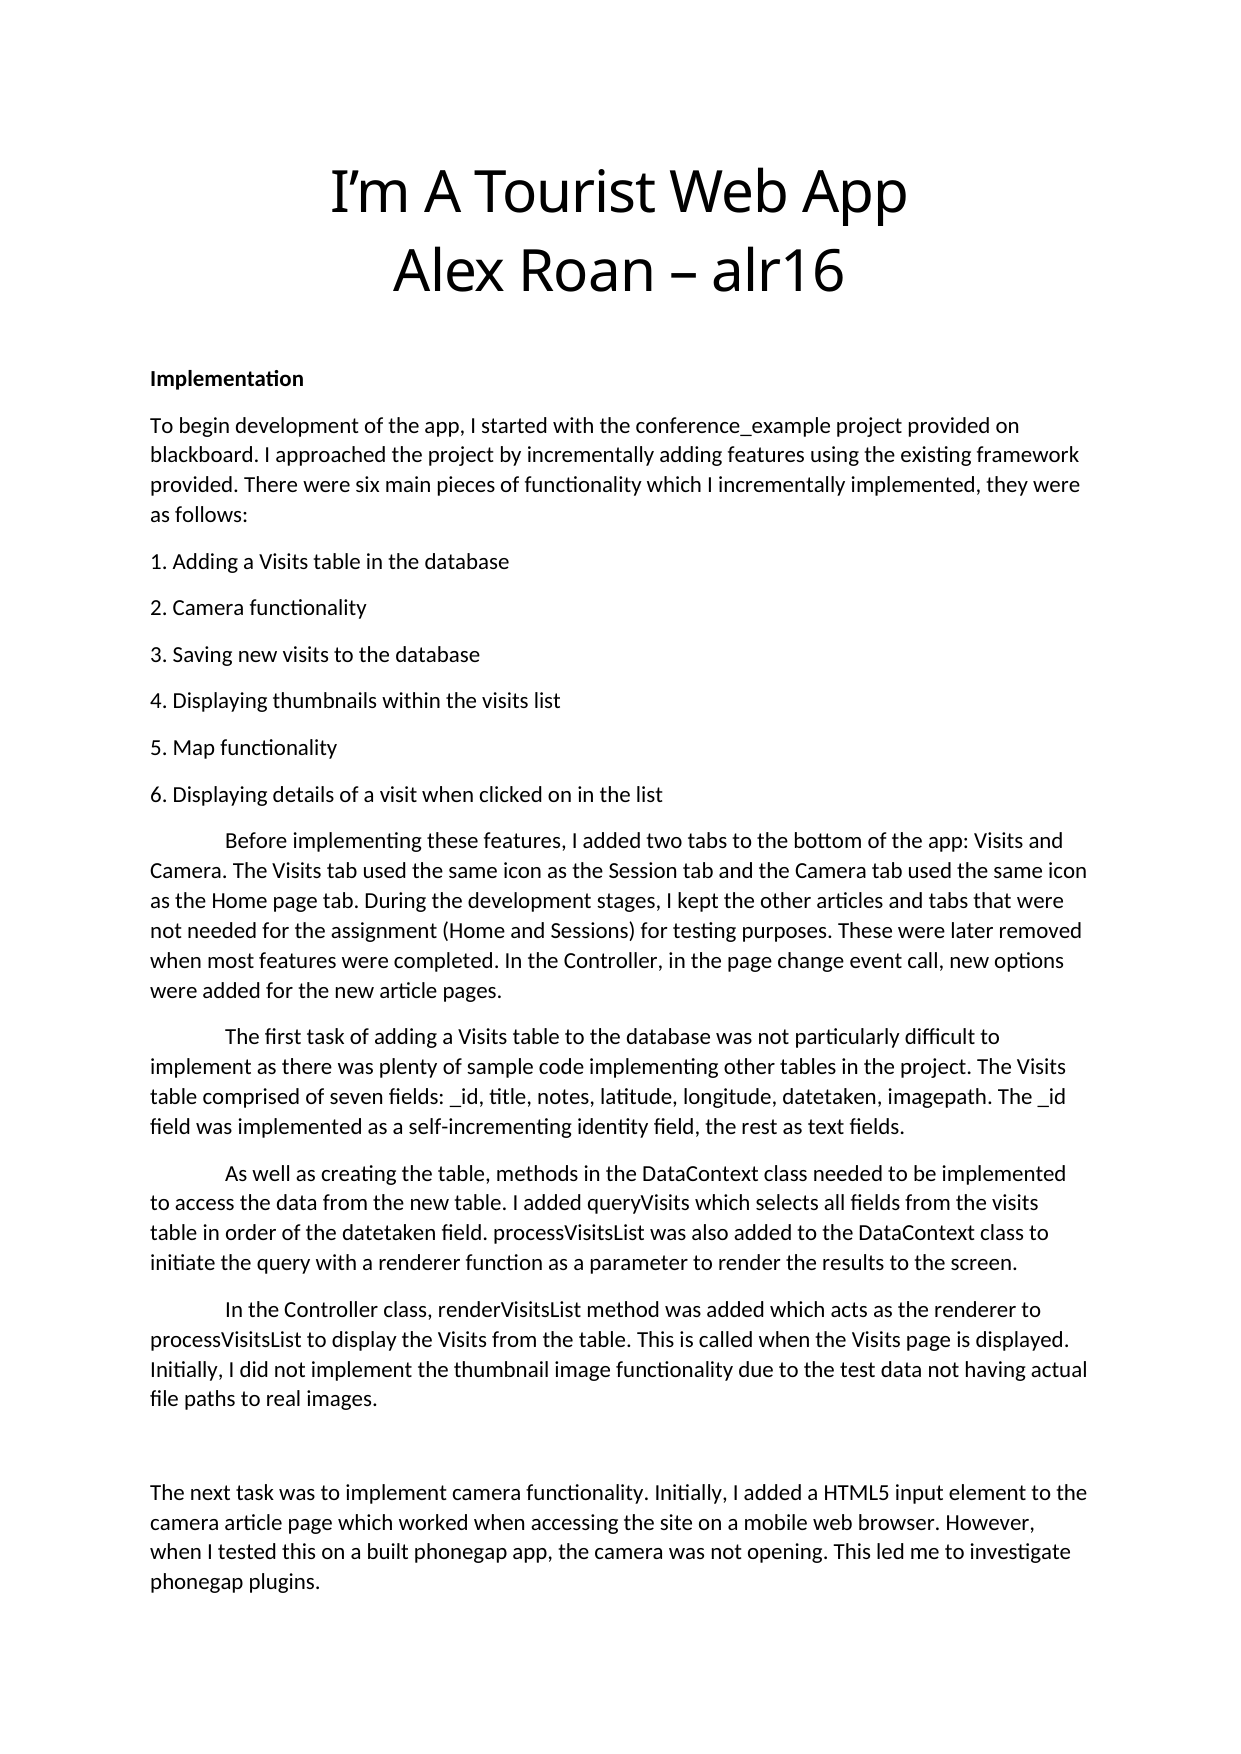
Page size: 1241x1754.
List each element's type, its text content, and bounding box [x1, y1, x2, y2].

title I’m A Tourist Web App [150, 150, 1090, 229]
text 5. Map functionality [150, 733, 1090, 761]
text The first task of adding a Visits table to the database was not particularly difficult to implement as there was plenty of sample code implementing other tables in the project. The Visits table comprised of seven fields: _id, title, notes, latitude, longitude, datetaken, imagepath. The _id field was implemented as a self-incrementing identity field, the rest as text fields. [150, 1022, 1090, 1140]
text To begin development of the app, I started with the conference_example project provided on blackboard. I approached the project by incrementally adding features using the existing framework provided. There were six main pieces of functionality which I incrementally implemented, they were as follows: [150, 411, 1090, 528]
text The next task was to implement camera functionality. Initially, I added a HTML5 input element to the camera article page which worked when accessing the site on a mobile web browser. However, when I tested this on a built phonegap app, the camera was not opening. This led me to investigate phonegap plugins. [150, 1478, 1090, 1595]
title Alex Roan – alr16 [150, 229, 1090, 309]
text 4. Displaying thumbnails within the visits list [150, 687, 1090, 715]
text 6. Displaying details of a visit when clicked on in the list [150, 780, 1090, 808]
text As well as creating the table, methods in the DataContext class needed to be implemented to access the data from the new table. I added queryVisits which selects all fields from the visits table in order of the datetaken field. processVisitsList was also added to the DataContext class to initiate the query with a renderer function as a parameter to render the results to the screen. [150, 1159, 1090, 1276]
text 1. Adding a Visits table in the database [150, 547, 1090, 575]
text 3. Saving new visits to the database [150, 640, 1090, 668]
text 2. Camera functionality [150, 593, 1090, 622]
text Before implementing these features, I added two tabs to the bottom of the app: Visits and Camera. The Visits tab used the same icon as the Session tab and the Camera tab used the same icon as the Home page tab. During the development stages, I kept the other articles and tabs that were not needed for the assignment (Home and Sessions) for testing purposes. These were later removed when most features were completed. In the Controller, in the page change event call, new options were added for the new article pages. [150, 826, 1090, 1004]
text Implementation [150, 364, 1090, 392]
text In the Controller class, renderVisitsList method was added which acts as the renderer to processVisitsList to display the Visits from the table. This is called when the Visits page is displayed. Initially, I did not implement the thumbnail image functionality due to the test data not having actual file paths to real images. [150, 1295, 1090, 1413]
